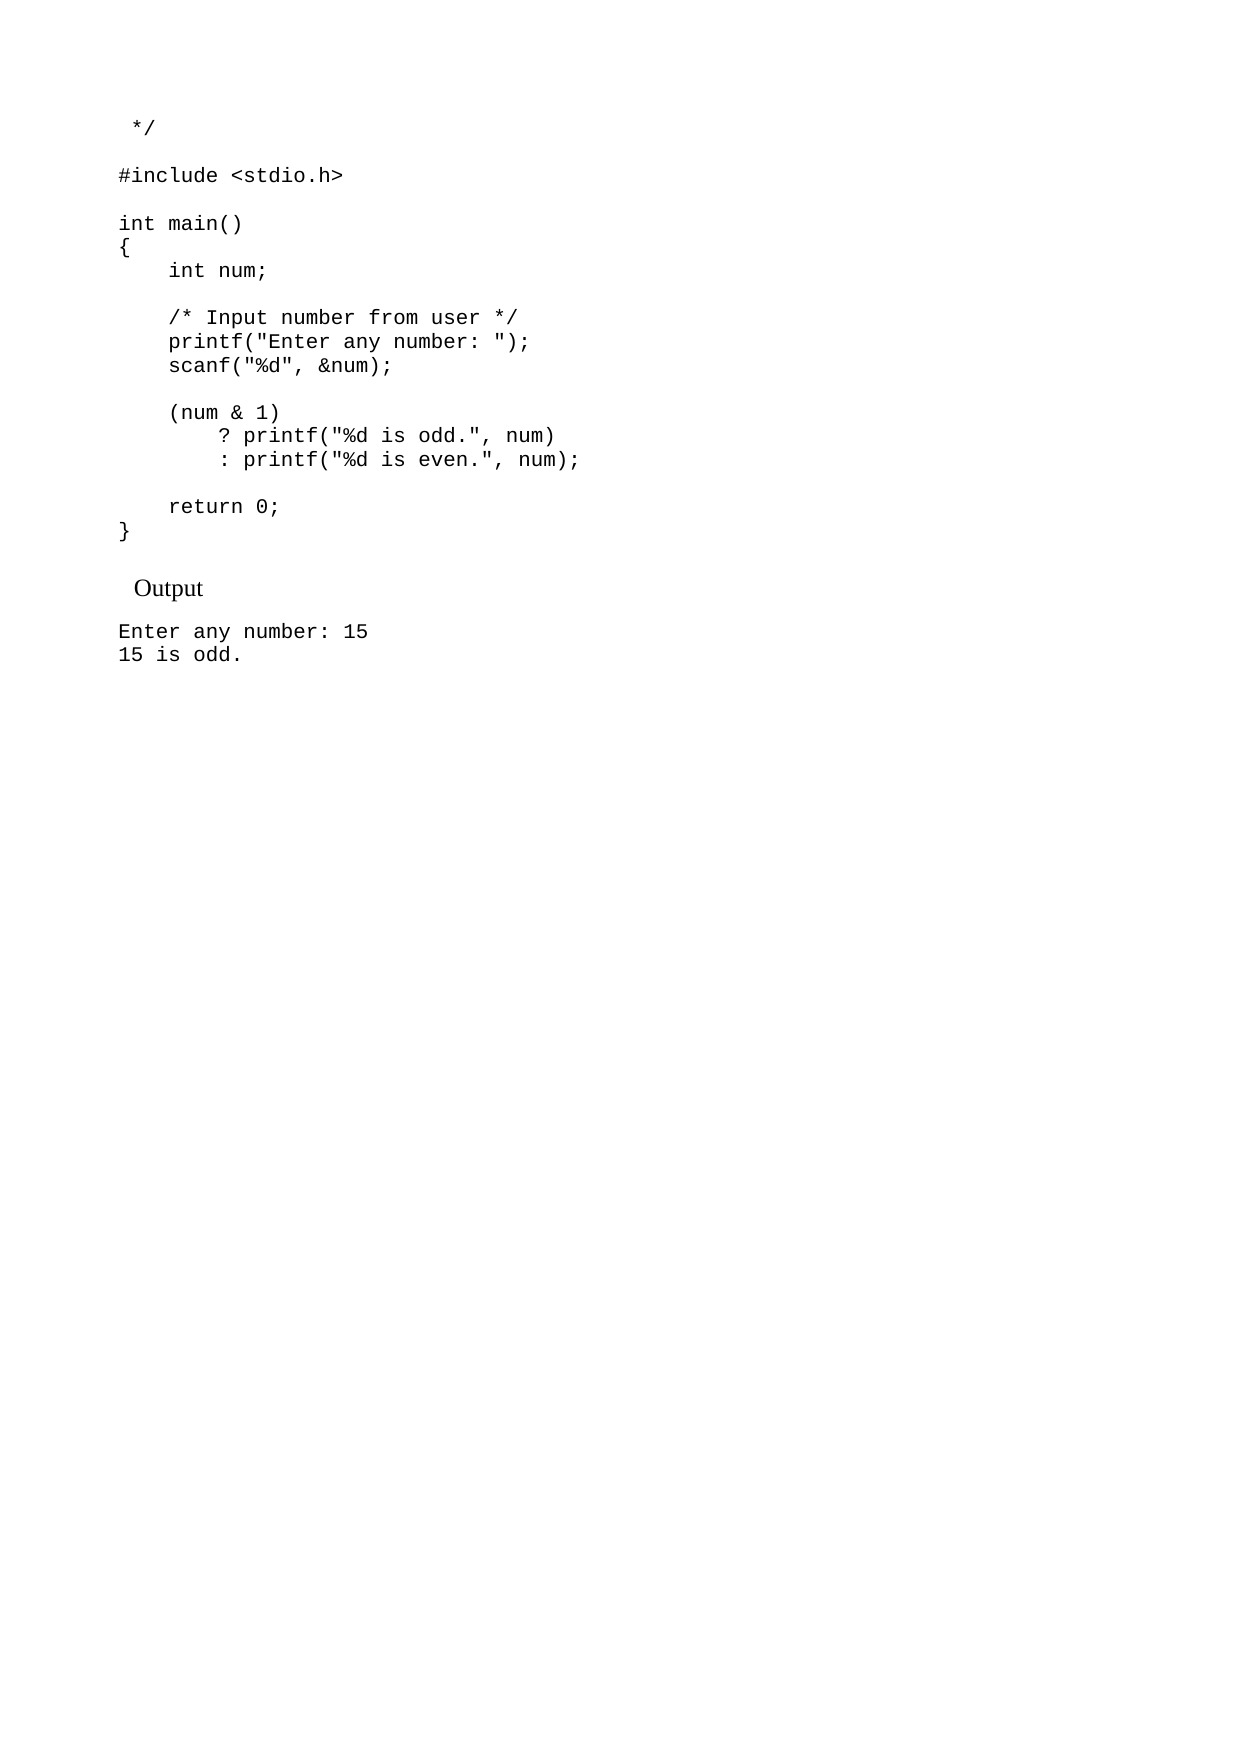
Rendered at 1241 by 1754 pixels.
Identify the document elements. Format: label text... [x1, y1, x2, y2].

text */ [118, 118, 1122, 142]
text int num; [118, 260, 1122, 284]
text Output [134, 573, 1114, 602]
text (num & 1) [118, 402, 1122, 426]
text printf("Enter any number: "); [118, 331, 1122, 354]
text scanf("%d", &num); [118, 354, 1122, 378]
text return 0; [118, 496, 1122, 520]
text #include <stdio.h> [118, 165, 1122, 189]
text : printf("%d is even.", num); [118, 449, 1122, 473]
text /* Input number from user */ [118, 307, 1122, 331]
text Enter any number: 15 [118, 621, 1122, 644]
text int main() [118, 213, 1122, 236]
text { [118, 236, 1122, 260]
text 15 is odd. [118, 644, 1122, 668]
text ? printf("%d is odd.", num) [118, 426, 1122, 449]
text } [118, 520, 1122, 544]
